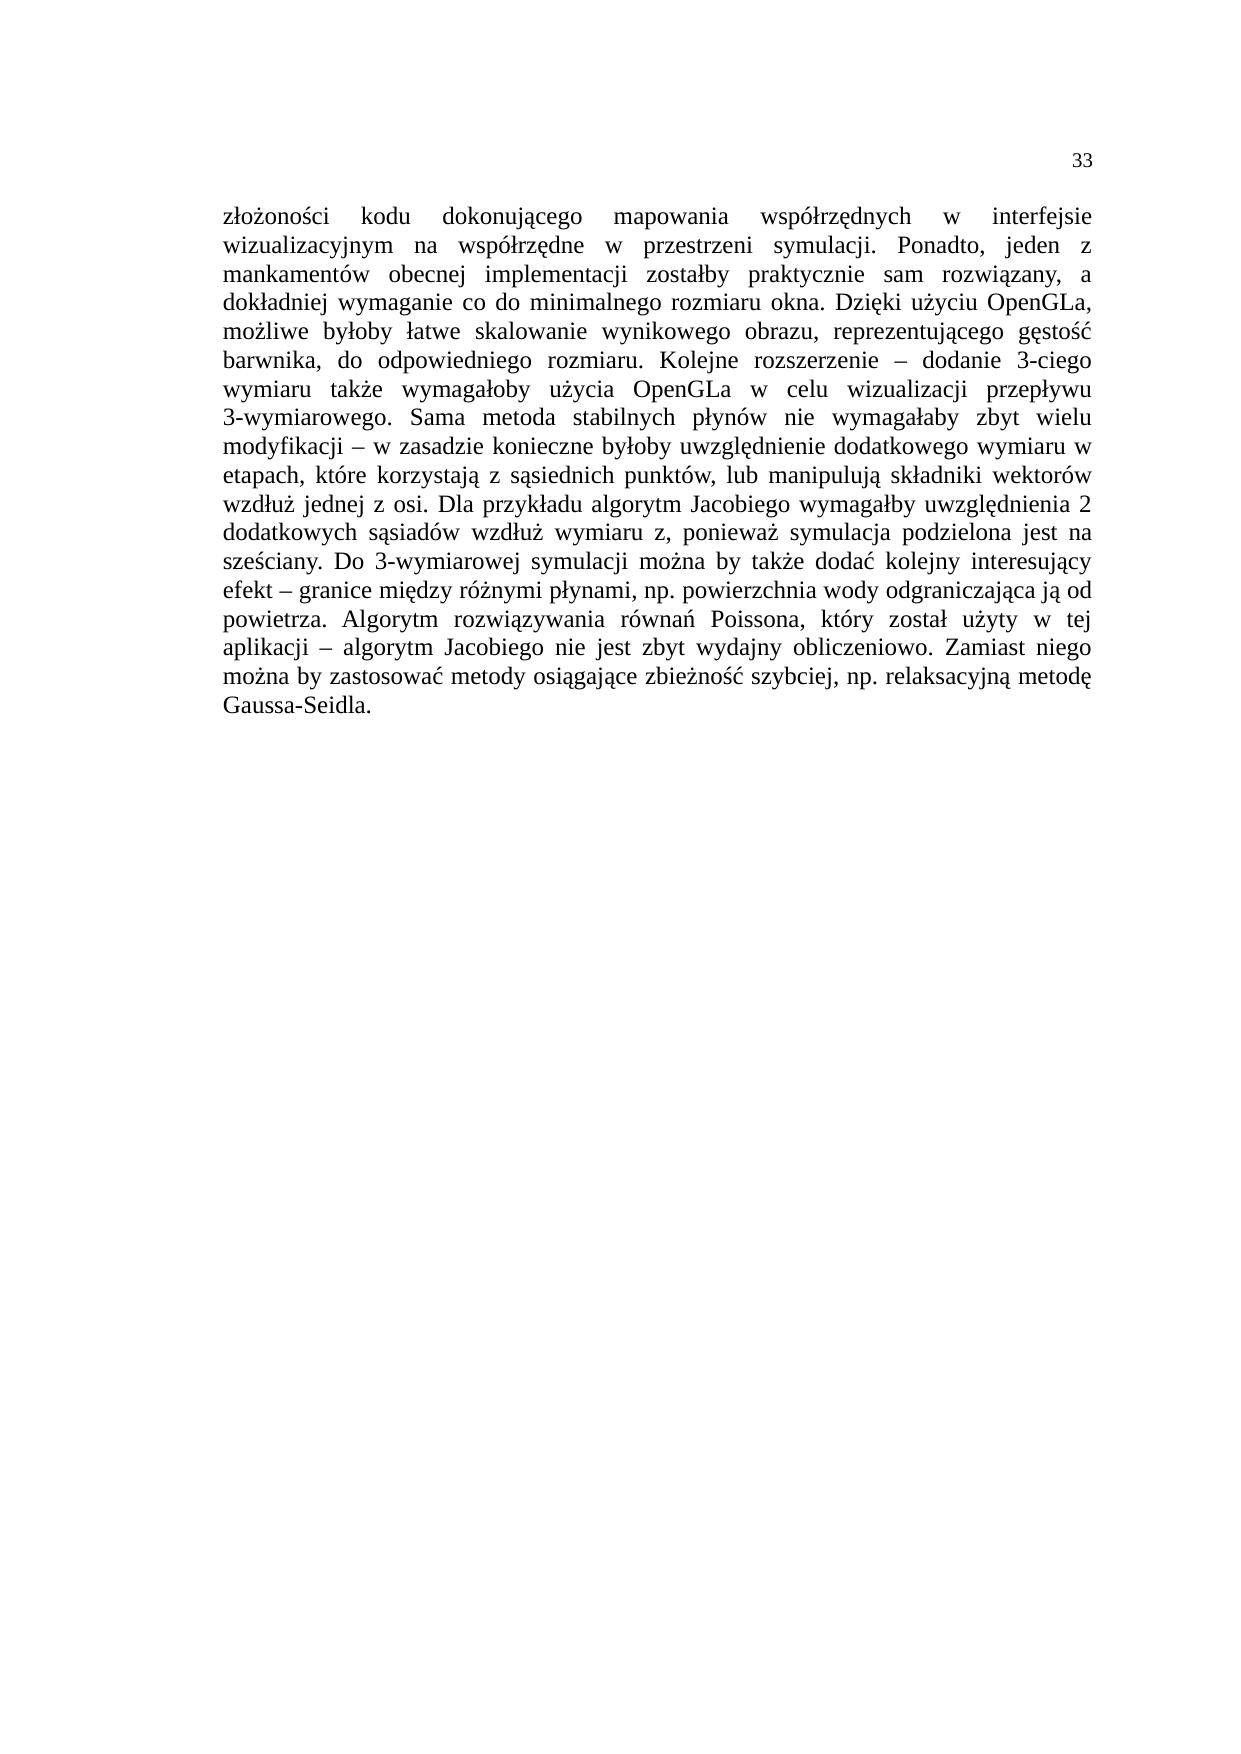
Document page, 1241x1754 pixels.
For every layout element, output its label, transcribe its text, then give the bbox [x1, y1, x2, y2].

list złożoności kodu dokonującego mapowania współrzędnych w interfejsie wizualizacyjnym na współrzędne w przestrzeni symulacji. Ponadto, jeden z mankamentów obecnej implementacji zostałby praktycznie sam rozwiązany, a dokładniej wymaganie co do minimalnego rozmiaru okna. Dzięki użyciu OpenGLa, możliwe byłoby łatwe skalowanie wynikowego obrazu, reprezentującego gęstość barwnika, do odpowiedniego rozmiaru. Kolejne rozszerzenie – dodanie 3-ciego wymiaru także wymagałoby użycia OpenGLa w celu wizualizacji przepływu 3-wymiarowego. Sama metoda stabilnych płynów nie wymagałaby zbyt wielu modyfikacji – w zasadzie konieczne byłoby uwzględnienie dodatkowego wymiaru w etapach, które korzystają z sąsiednich punktów, lub manipulują składniki wektorów wzdłuż jednej z osi. Dla przykładu algorytm Jacobiego wymagałby uwzględnienia 2 dodatkowych sąsiadów wzdłuż wymiaru z, ponieważ symulacja podzielona jest na sześciany. Do 3-wymiarowej symulacji można by także dodać kolejny interesujący efekt – granice między różnymi płynami, np. powierzchnia wody odgraniczająca ją od powietrza. Algorytm rozwiązywania równań Poissona, który został użyty w tej aplikacji – algorytm Jacobiego nie jest zbyt wydajny obliczeniowo. Zamiast niego można by zastosować metody osiągające zbieżność szybciej, np. relaksacyjną metodę Gaussa-Seidla. [185, 201, 1093, 719]
